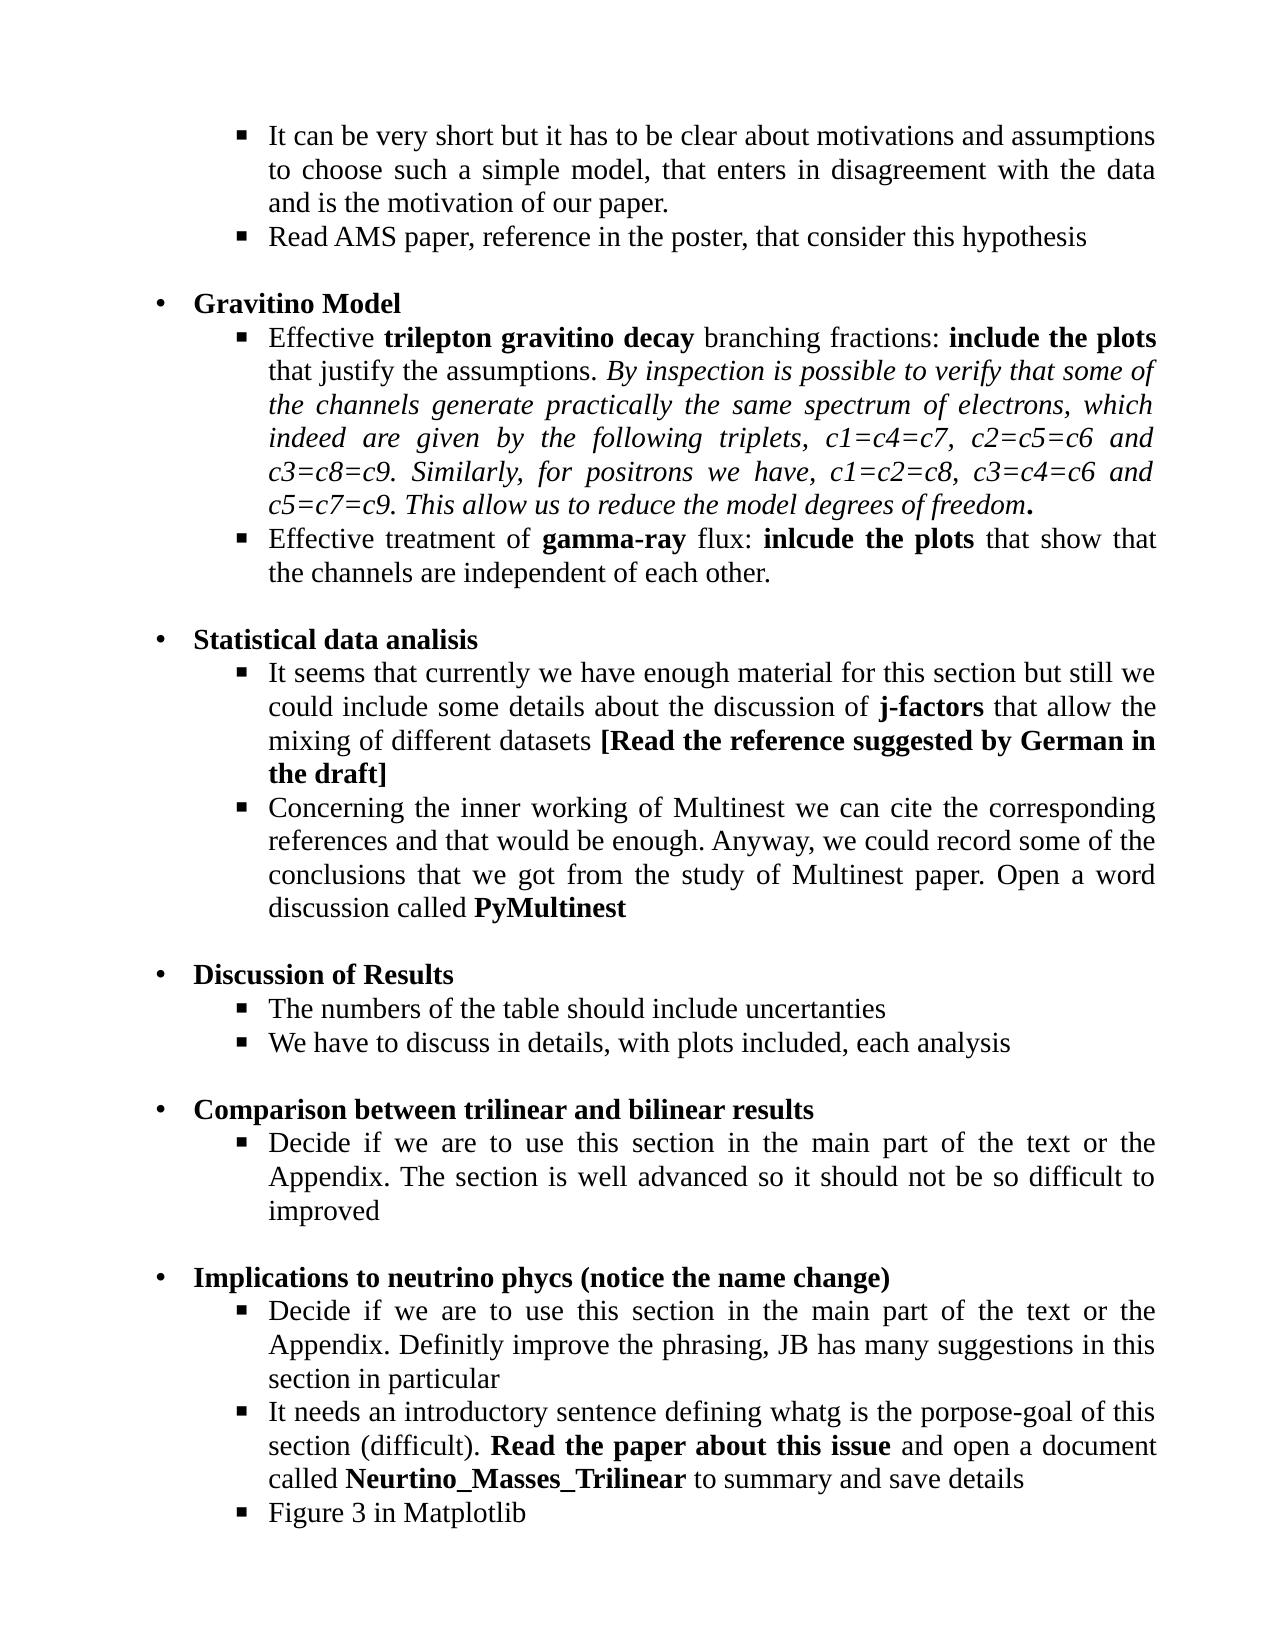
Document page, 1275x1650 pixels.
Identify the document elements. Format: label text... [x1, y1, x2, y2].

list It seems that currently we have enough material for this section but still we could include some details about the discussion of j-factors that allow the mixing of different datasets [Read the reference suggested by German in the draft] [231, 655, 1157, 790]
list Effective trilepton gravitino decay branching fractions: include the plots that justify the assumptions. By inspection is possible to verify that some of the channels generate practically the same spectrum of electrons, which indeed are given by the following triplets, c1=c4=c7, c2=c5=c6 and c3=c8=c9. Similarly, for positrons we have, c1=c2=c8, c3=c4=c6 and c5=c7=c9. This allow us to reduce the model degrees of freedom. [231, 320, 1157, 521]
list It can be very short but it has to be clear about motivations and assumptions to choose such a simple model, that enters in disagreement with the data and is the motivation of our paper. [231, 118, 1157, 219]
list Discussion of Results [156, 957, 1157, 991]
list Implications to neutrino phycs (notice the name change) [156, 1260, 1157, 1293]
list Statistical data analisis [156, 622, 1157, 655]
list Gravitino Model [156, 286, 1157, 320]
list We have to discuss in details, with plots included, each analysis [231, 1025, 1157, 1058]
list Comparison between trilinear and bilinear results [156, 1092, 1157, 1126]
list It needs an introductory sentence defining whatg is the porpose-goal of this section (difficult). Read the paper about this issue and open a document called Neurtino_Masses_Trilinear to summary and save details [231, 1394, 1157, 1495]
list Concerning the inner working of Multinest we can cite the corresponding references and that would be enough. Anyway, we could record some of the conclusions that we got from the study of Multinest paper. Open a word discussion called PyMultinest [231, 790, 1157, 924]
list Figure 3 in Matplotlib [231, 1495, 1157, 1529]
list The numbers of the table should include uncertanties [231, 991, 1157, 1025]
list Decide if we are to use this section in the main part of the text or the Appendix. The section is well advanced so it should not be so difficult to improved [231, 1126, 1157, 1226]
list Effective treatment of gamma-ray flux: inlcude the plots that show that the channels are independent of each other. [231, 521, 1157, 588]
list Read AMS paper, reference in the poster, that consider this hypothesis [231, 219, 1157, 252]
list Decide if we are to use this section in the main part of the text or the Appendix. Definitly improve the phrasing, JB has many suggestions in this section in particular [231, 1293, 1157, 1394]
